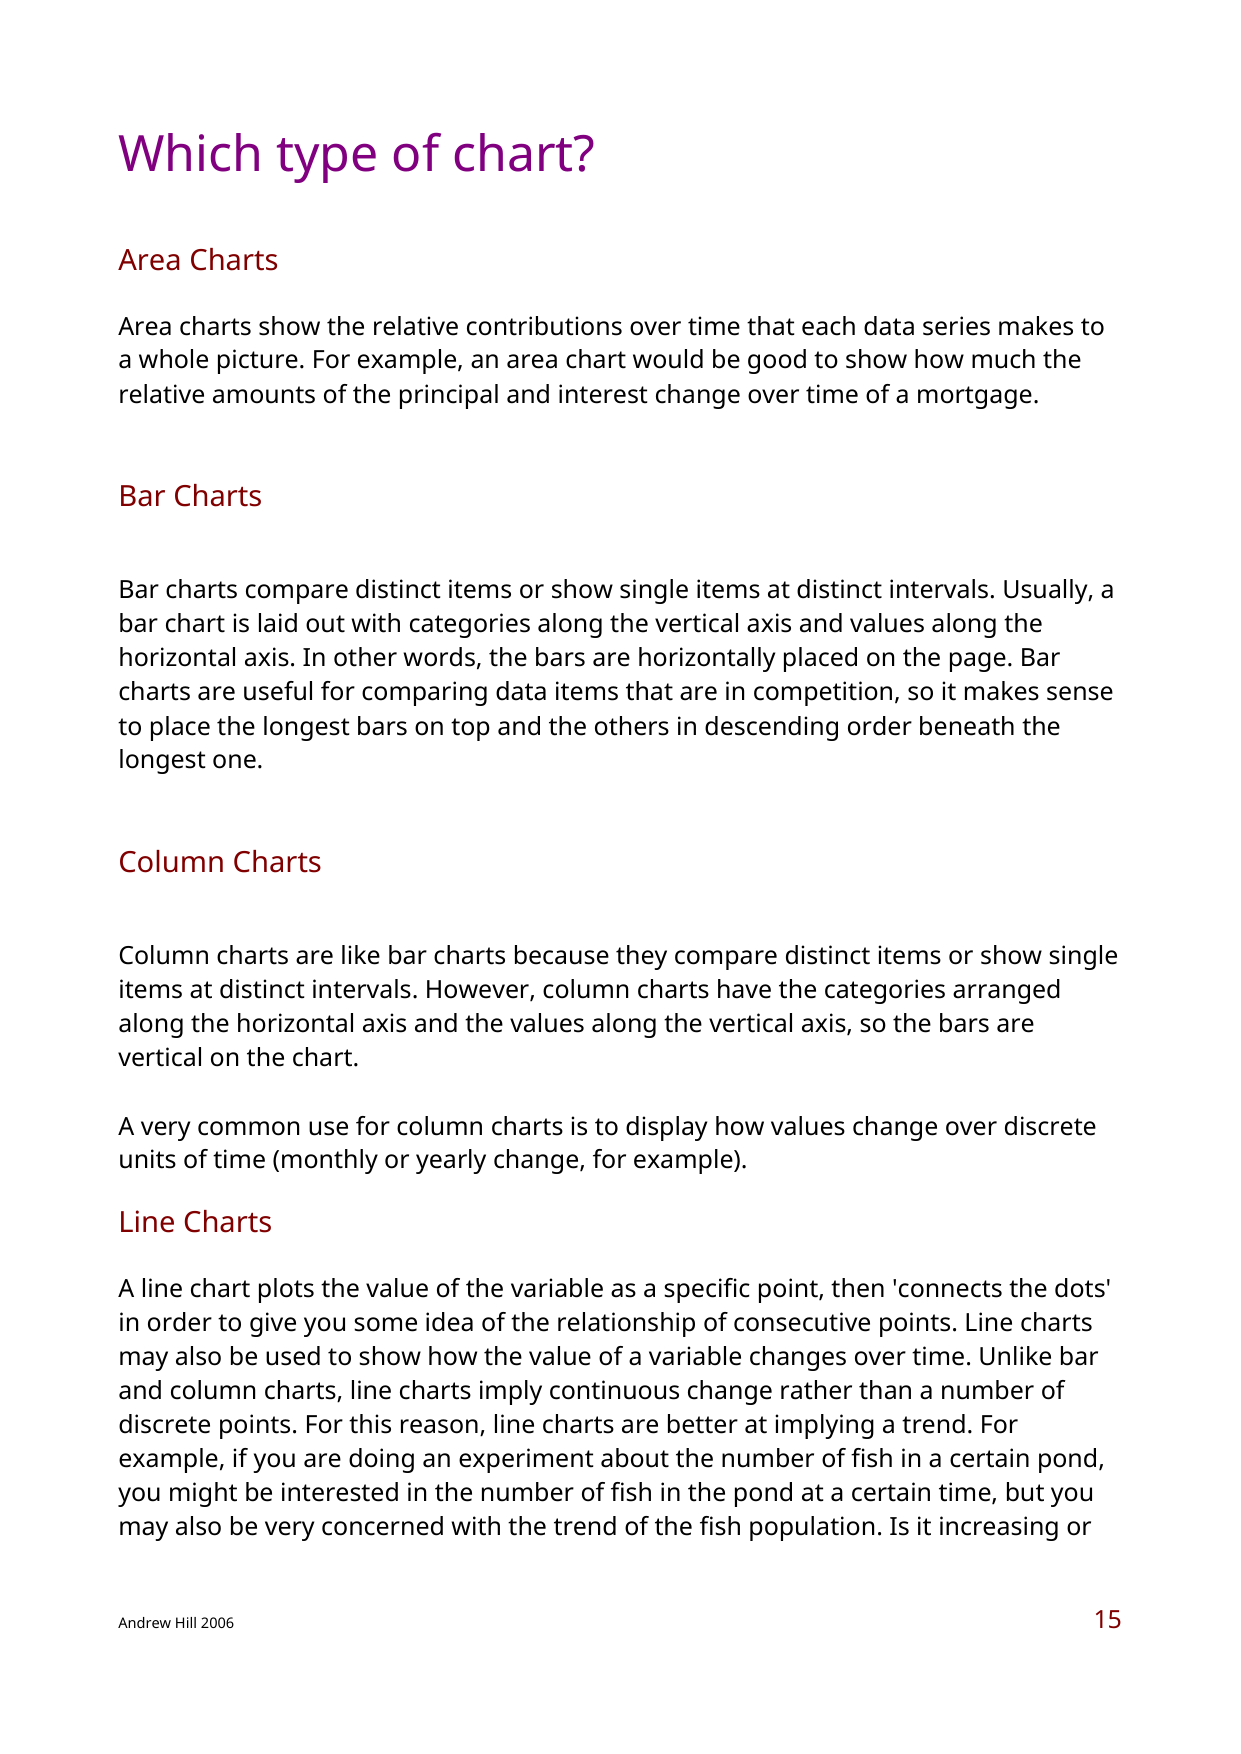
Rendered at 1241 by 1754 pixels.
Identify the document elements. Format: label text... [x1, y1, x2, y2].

text Column charts are like bar charts because they compare distinct items or show single items at distinct intervals. However, column charts have the categories arranged along the horizontal axis and the values along the vertical axis, so the bars are vertical on the chart. [118, 938, 1122, 1074]
text Bar Charts [118, 475, 1122, 515]
text Area Charts [118, 239, 1122, 279]
text Bar charts compare distinct items or show single items at distinct intervals. Usually, a bar chart is laid out with categories along the vertical axis and values along the horizontal axis. In other words, the bars are horizontally placed on the page. Bar charts are useful for comparing data items that are in competition, so it makes sense to place the longest bars on top and the others in descending order beneath the longest one. [118, 572, 1122, 776]
text A line chart plots the value of the variable as a specific point, then 'connects the dots' in order to give you some idea of the relationship of consecutive points. Line charts may also be used to show how the value of a variable changes over time. Unlike bar and column charts, line charts imply continuous change rather than a number of discrete points. For this reason, line charts are better at implying a trend. For example, if you are doing an experiment about the number of fish in a certain pond, you might be interested in the number of fish in the pond at a certain time, but you may also be very concerned with the trend of the fish population. Is it increasing or [118, 1270, 1122, 1543]
text Column Charts [118, 841, 1122, 881]
text Line Charts [118, 1201, 1122, 1241]
text A very common use for column charts is to display how values change over discrete units of time (monthly or yearly change, for example). [118, 1108, 1122, 1176]
list Area charts show the relative contributions over time that each data series makes to a whole picture. For example, an area chart would be good to show how much the relative amounts of the principal and interest change over time of a mortgage. [118, 308, 1122, 410]
text Which type of chart? [118, 118, 1122, 186]
